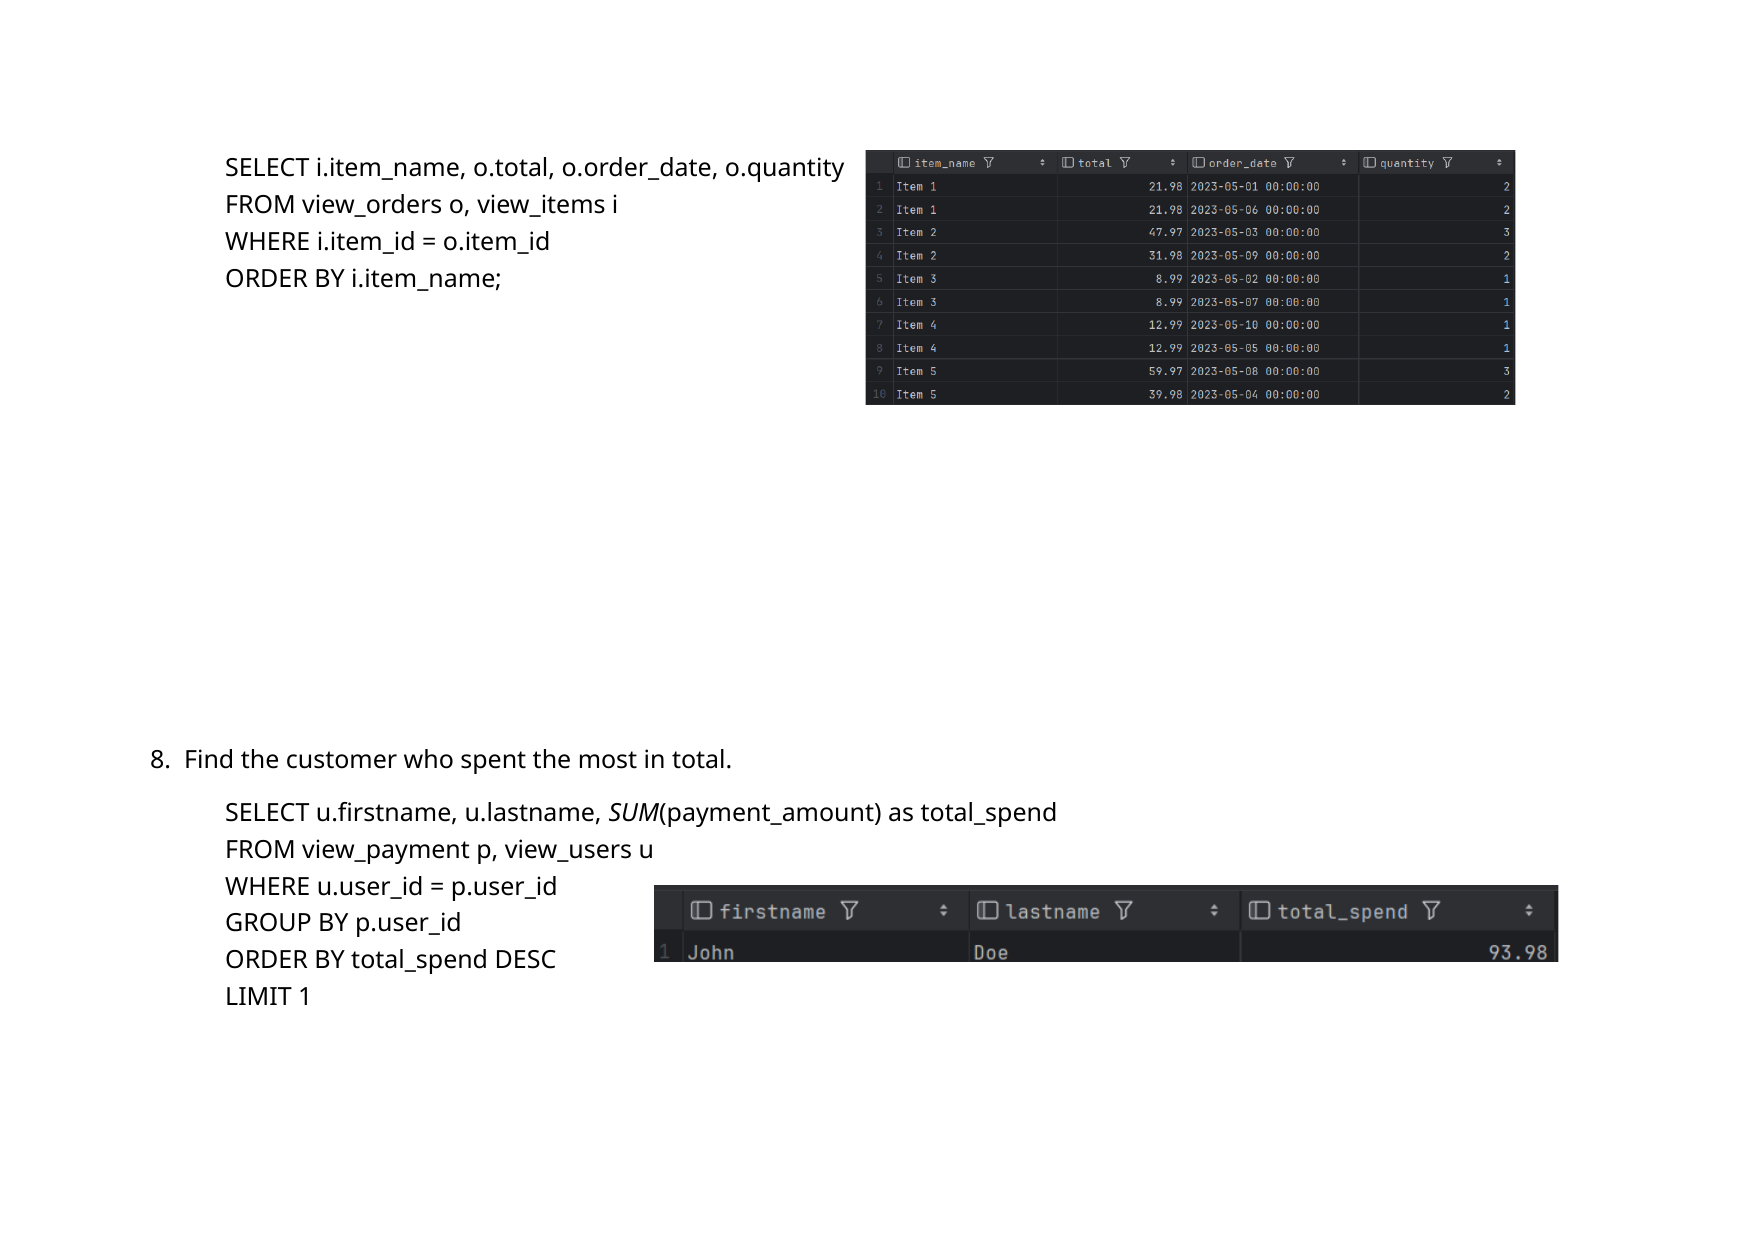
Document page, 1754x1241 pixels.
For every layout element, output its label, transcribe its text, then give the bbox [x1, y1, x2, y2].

picture [654, 885, 1559, 962]
text 8. Find the customer who spent the most in total. [150, 741, 1604, 775]
text SELECT i.item_name, o.total, o.order_date, o.quantity FROM view_orders o, view_items i WHERE i.item_id = o.item_id ORDER BY i.item_name; [150, 150, 865, 294]
text SELECT u.firstname, u.lastname, SUM(payment_amount) as total_spend FROM view_payment p, view_users u WHERE u.user_id = p.user_id GROUP BY p.user_id ORDER BY total_spend DESC LIMIT 1 [150, 795, 1604, 1013]
text [1516, 150, 1604, 294]
picture [865, 150, 1516, 405]
